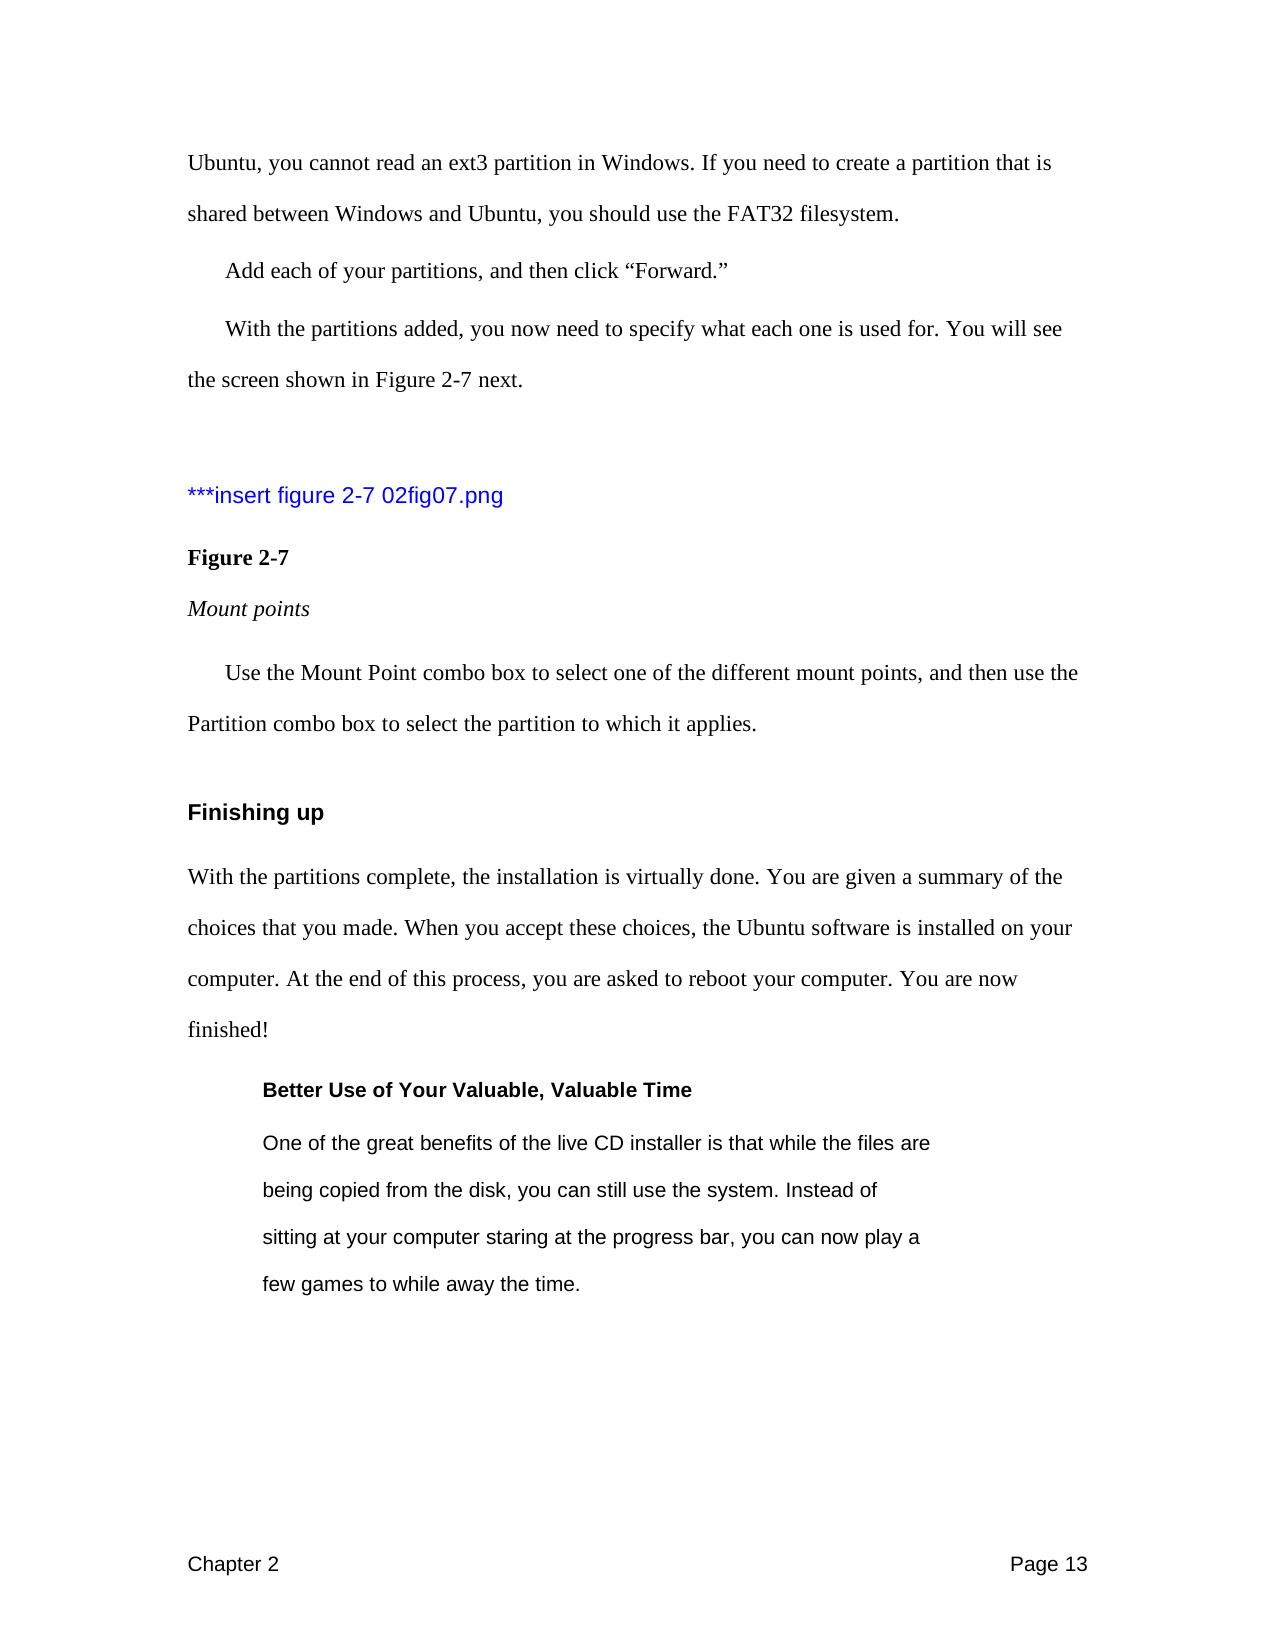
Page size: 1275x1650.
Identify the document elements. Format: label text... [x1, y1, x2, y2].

text Mount points [187, 596, 1087, 621]
text Better Use of Your Valuable, Valuable Time [262, 1078, 937, 1102]
text Use the Mount Point combo box to select one of the different mount points, and then use the Partition combo box to select the partition to which it applies. [187, 659, 1087, 736]
text One of the great benefits of the live CD installer is that while the files are being copied from the disk, you can still use the system. Instead of sitting at your computer staring at the progress bar, you can now play a few games to while away the time. [262, 1131, 937, 1296]
text ***insert figure 2-7 02fig07.png [187, 482, 1087, 508]
text Add each of your partitions, and then click “Forward.” [187, 258, 1087, 284]
text With the partitions complete, the installation is virtually done. You are given a summary of the choices that you made. When you accept these choices, the Ubuntu software is installed on your computer. At the end of this process, you are asked to reboot your computer. You are now finished! [187, 863, 1087, 1042]
text Figure 2-7 [187, 545, 1087, 570]
text Ubuntu, you cannot read an ext3 partition in Windows. If you need to create a partition that is shared between Windows and Ubuntu, you should use the FAT32 filesystem. [187, 150, 1087, 227]
text Finishing up [187, 799, 1087, 825]
text With the partitions added, you now need to specify what each one is used for. You will see the screen shown in Figure 2-7 next. [187, 316, 1087, 392]
